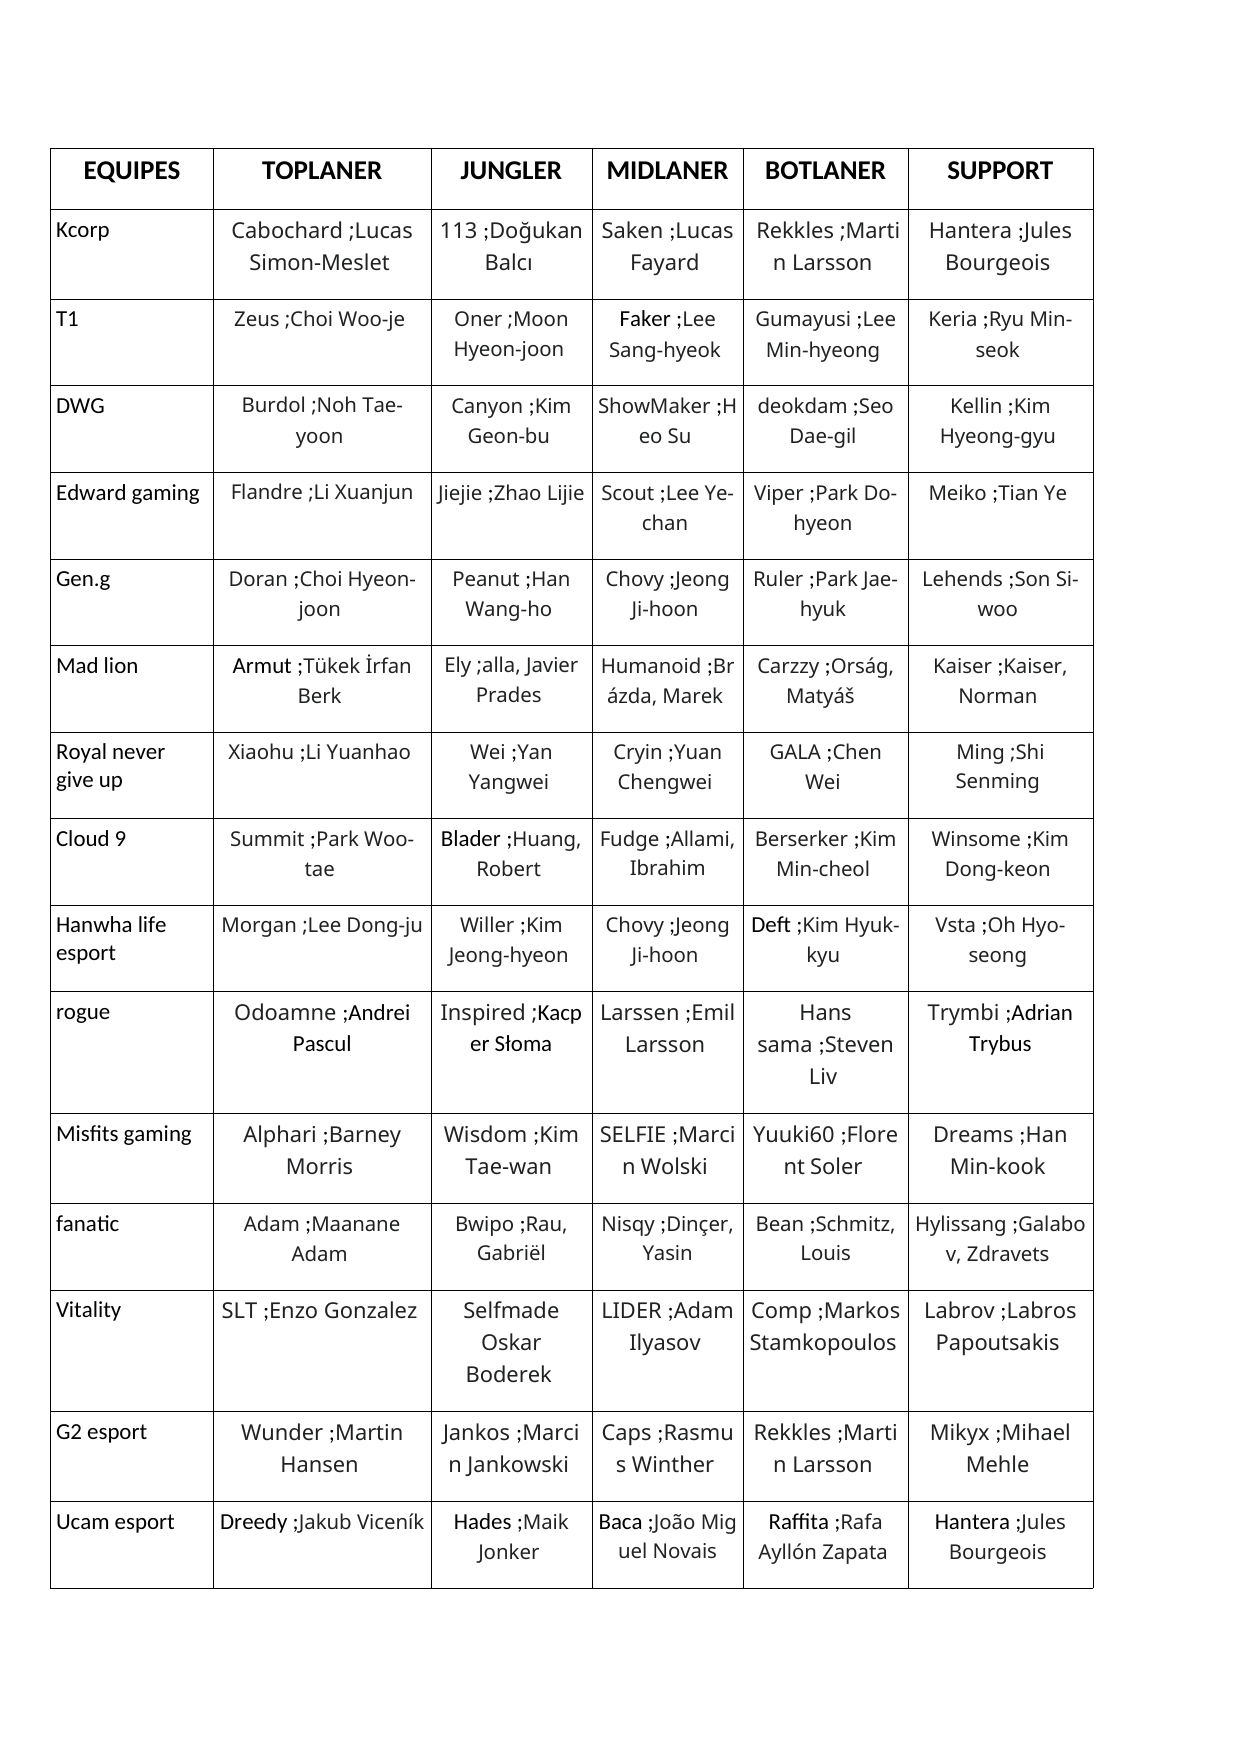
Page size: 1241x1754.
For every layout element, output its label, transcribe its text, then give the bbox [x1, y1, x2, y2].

table_cell Willer ;Kim Jeong-hyeon [432, 906, 592, 991]
table_cell Berserker ;Kim Min-cheol [744, 819, 908, 905]
table_cell Raffita ;Rafa Ayllón Zapata [744, 1502, 908, 1588]
table_cell 113 ;Doğukan Balcı [432, 210, 592, 299]
table_cell Faker ;Lee Sang-hyeok [593, 300, 743, 385]
table_cell deokdam ;Seo Dae-gil [744, 386, 908, 472]
table_header JUNGLER [432, 149, 592, 209]
table_cell Cabochard ;Lucas Simon-Meslet [214, 210, 431, 299]
table_cell Odoamne ;Andrei Pascul [214, 992, 431, 1113]
table_cell Ely ;alla, Javier Prades [432, 646, 592, 732]
table_cell Fudge ;Allami, Ibrahim [593, 819, 743, 905]
table_cell Keria ;Ryu Min-seok [909, 300, 1093, 385]
table_cell Flandre ;Li Xuanjun [214, 473, 431, 558]
table_cell Carzzy ;Orság, Matyáš [744, 646, 908, 732]
table_cell Inspired ;Kacper Słoma [432, 992, 592, 1113]
table_header SUPPORT [909, 149, 1093, 209]
table_cell Peanut ;Han Wang-ho [432, 560, 592, 645]
table_cell Rekkles ;Martin Larsson [744, 1412, 908, 1501]
table_cell fanatic [51, 1204, 213, 1289]
table_cell Morgan ;Lee Dong-ju [214, 906, 431, 991]
table_cell Labrov ;Labros Papoutsakis [909, 1291, 1093, 1411]
table_cell Jiejie ;Zhao Lijie [432, 473, 592, 558]
table_cell Comp ;Markos Stamkopoulos [744, 1291, 908, 1411]
table_header TOPLANER [214, 149, 431, 209]
table_cell Chovy ;Jeong Ji-hoon [593, 906, 743, 991]
table_cell Kcorp [51, 210, 213, 299]
table_cell ShowMaker ;Heo Su [593, 386, 743, 472]
table_cell GALA ;Chen Wei [744, 733, 908, 818]
table_cell Kaiser ;Kaiser, Norman [909, 646, 1093, 732]
table_cell Edward gaming [51, 473, 213, 558]
table_cell Hantera ;Jules Bourgeois [909, 210, 1093, 299]
table_cell Wisdom ;Kim Tae-wan [432, 1114, 592, 1203]
table_cell Saken ;Lucas Fayard [593, 210, 743, 299]
table_cell Mad lion [51, 646, 213, 732]
table_cell Deft ;Kim Hyuk-kyu [744, 906, 908, 991]
table_cell Hades ;Maik Jonker [432, 1502, 592, 1588]
table_cell Gen.g [51, 560, 213, 645]
table_cell Chovy ;Jeong Ji-hoon [593, 560, 743, 645]
table_cell DWG [51, 386, 213, 472]
table_cell Baca ;João Miguel Novais [593, 1502, 743, 1588]
table_cell Hantera ;Jules Bourgeois [909, 1502, 1093, 1588]
table_cell Jankos ;Marcin Jankowski [432, 1412, 592, 1501]
table_cell Misfits gaming [51, 1114, 213, 1203]
table_header EQUIPES [51, 149, 213, 209]
table_cell Cloud 9 [51, 819, 213, 905]
table_cell rogue [51, 992, 213, 1113]
table_cell Humanoid ;Brázda, Marek [593, 646, 743, 732]
table_cell Adam ;Maanane Adam [214, 1204, 431, 1289]
table_cell SLT ;Enzo Gonzalez [214, 1291, 431, 1411]
table_cell Yuuki60 ;Florent Soler [744, 1114, 908, 1203]
table_cell Canyon ;Kim Geon-bu [432, 386, 592, 472]
table_cell Xiaohu ;Li Yuanhao [214, 733, 431, 818]
table_cell Lehends ;Son Si-woo [909, 560, 1093, 645]
table_cell Bean ;Schmitz, Louis [744, 1204, 908, 1289]
table_cell Meiko ;Tian Ye [909, 473, 1093, 558]
table_cell Vitality [51, 1291, 213, 1411]
table_cell Trymbi ;Adrian Trybus [909, 992, 1093, 1113]
table_cell G2 esport [51, 1412, 213, 1501]
table_header MIDLANER [593, 149, 743, 209]
table_cell Ming ;Shi Senming [909, 733, 1093, 818]
table_cell Royal never give up [51, 733, 213, 818]
table_cell SELFIE ;Marcin Wolski [593, 1114, 743, 1203]
table_cell Nisqy ;Dinçer, Yasin [593, 1204, 743, 1289]
table_cell T1 [51, 300, 213, 385]
table_cell Mikyx ;Mihael Mehle [909, 1412, 1093, 1501]
table_cell Summit ;Park Woo-tae [214, 819, 431, 905]
table_cell Rekkles ;Martin Larsson [744, 210, 908, 299]
table_cell Zeus ;Choi Woo-je [214, 300, 431, 385]
table_cell Blader ;Huang, Robert [432, 819, 592, 905]
table_cell Wunder ;Martin Hansen [214, 1412, 431, 1501]
table_cell Ruler ;Park Jae-hyuk [744, 560, 908, 645]
table_header BOTLANER [744, 149, 908, 209]
table_cell Ucam esport [51, 1502, 213, 1588]
table_cell Vsta ;Oh Hyo-seong [909, 906, 1093, 991]
table_cell Wei ;Yan Yangwei [432, 733, 592, 818]
table_cell Doran ;Choi Hyeon-joon [214, 560, 431, 645]
table_cell Alphari ;Barney Morris [214, 1114, 431, 1203]
table_cell Cryin ;Yuan Chengwei [593, 733, 743, 818]
table_cell Scout ;Lee Ye-chan [593, 473, 743, 558]
table_cell Hanwha life esport [51, 906, 213, 991]
table_cell Dreedy ;Jakub Viceník [214, 1502, 431, 1588]
table_cell Winsome ;Kim Dong-keon [909, 819, 1093, 905]
table_cell Caps ;Rasmus Winther [593, 1412, 743, 1501]
table_cell Selfmade Oskar Boderek [432, 1291, 592, 1411]
table_cell Larssen ;Emil Larsson [593, 992, 743, 1113]
table_cell Gumayusi ;Lee Min-hyeong [744, 300, 908, 385]
table_cell Kellin ;Kim Hyeong-gyu [909, 386, 1093, 472]
table_cell Armut ;Tükek İrfan Berk [214, 646, 431, 732]
table_cell LIDER ;Adam Ilyasov [593, 1291, 743, 1411]
table_cell Viper ;Park Do-hyeon [744, 473, 908, 558]
table_cell Oner ;Moon Hyeon-joon [432, 300, 592, 385]
table_cell Hylissang ;Galabov, Zdravets [909, 1204, 1093, 1289]
table_cell Bwipo ;Rau, Gabriël [432, 1204, 592, 1289]
table_cell Hans sama ;Steven Liv [744, 992, 908, 1113]
table_cell Burdol ;Noh Tae-yoon [214, 386, 431, 472]
table_cell Dreams ;Han Min-kook [909, 1114, 1093, 1203]
